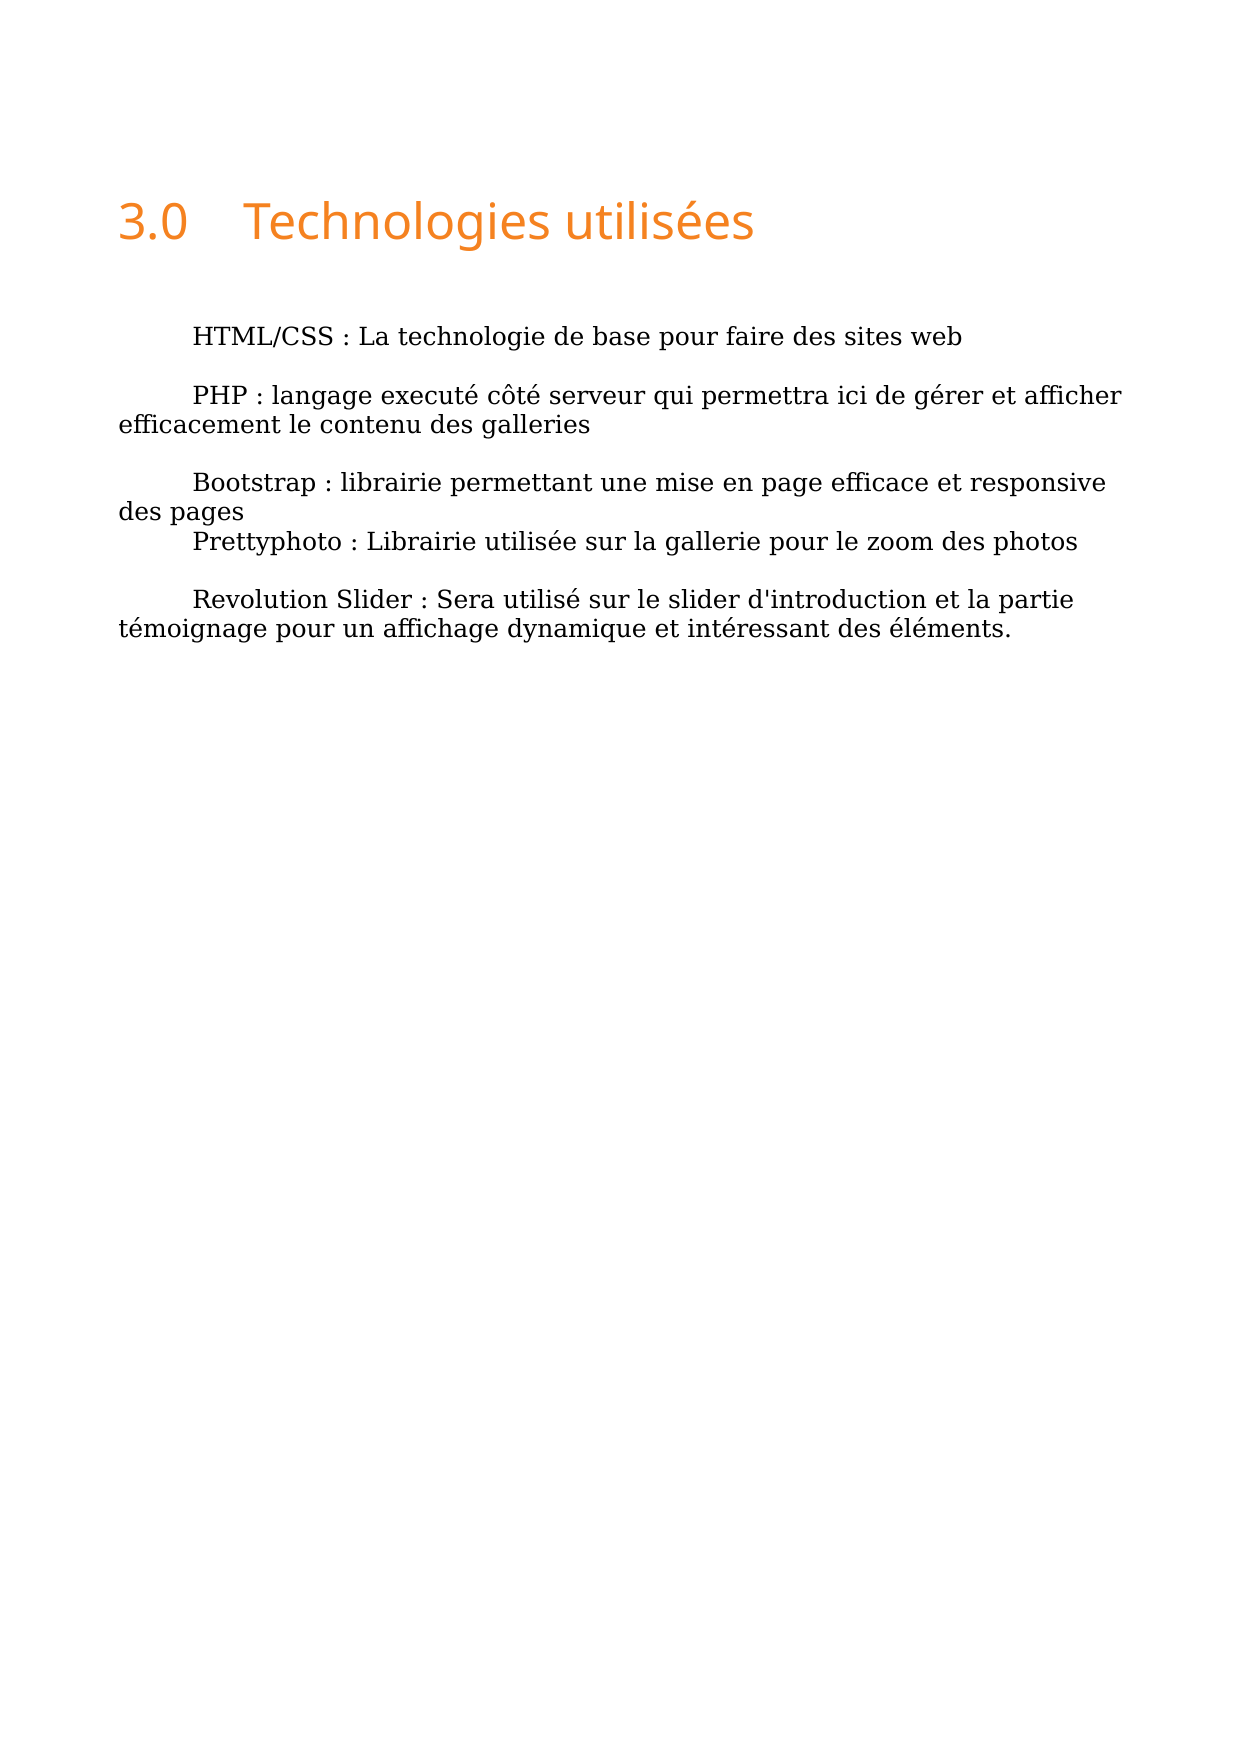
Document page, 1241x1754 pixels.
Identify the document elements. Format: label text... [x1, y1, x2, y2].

text Prettyphoto : Librairie utilisée sur la gallerie pour le zoom des photos [118, 527, 1122, 556]
text HTML/CSS : La technologie de base pour faire des sites web [118, 322, 1122, 352]
list Technologies utilisées [118, 186, 1122, 254]
text PHP : langage executé côté serveur qui permettra ici de gérer et afficher efficacement le contenu des galleries [118, 381, 1122, 439]
text Revolution Slider : Sera utilisé sur le slider d'introduction et la partie témoignage pour un affichage dynamique et intéressant des éléments. [118, 585, 1122, 643]
text Bootstrap : librairie permettant une mise en page efficace et responsive des pages [118, 468, 1122, 527]
